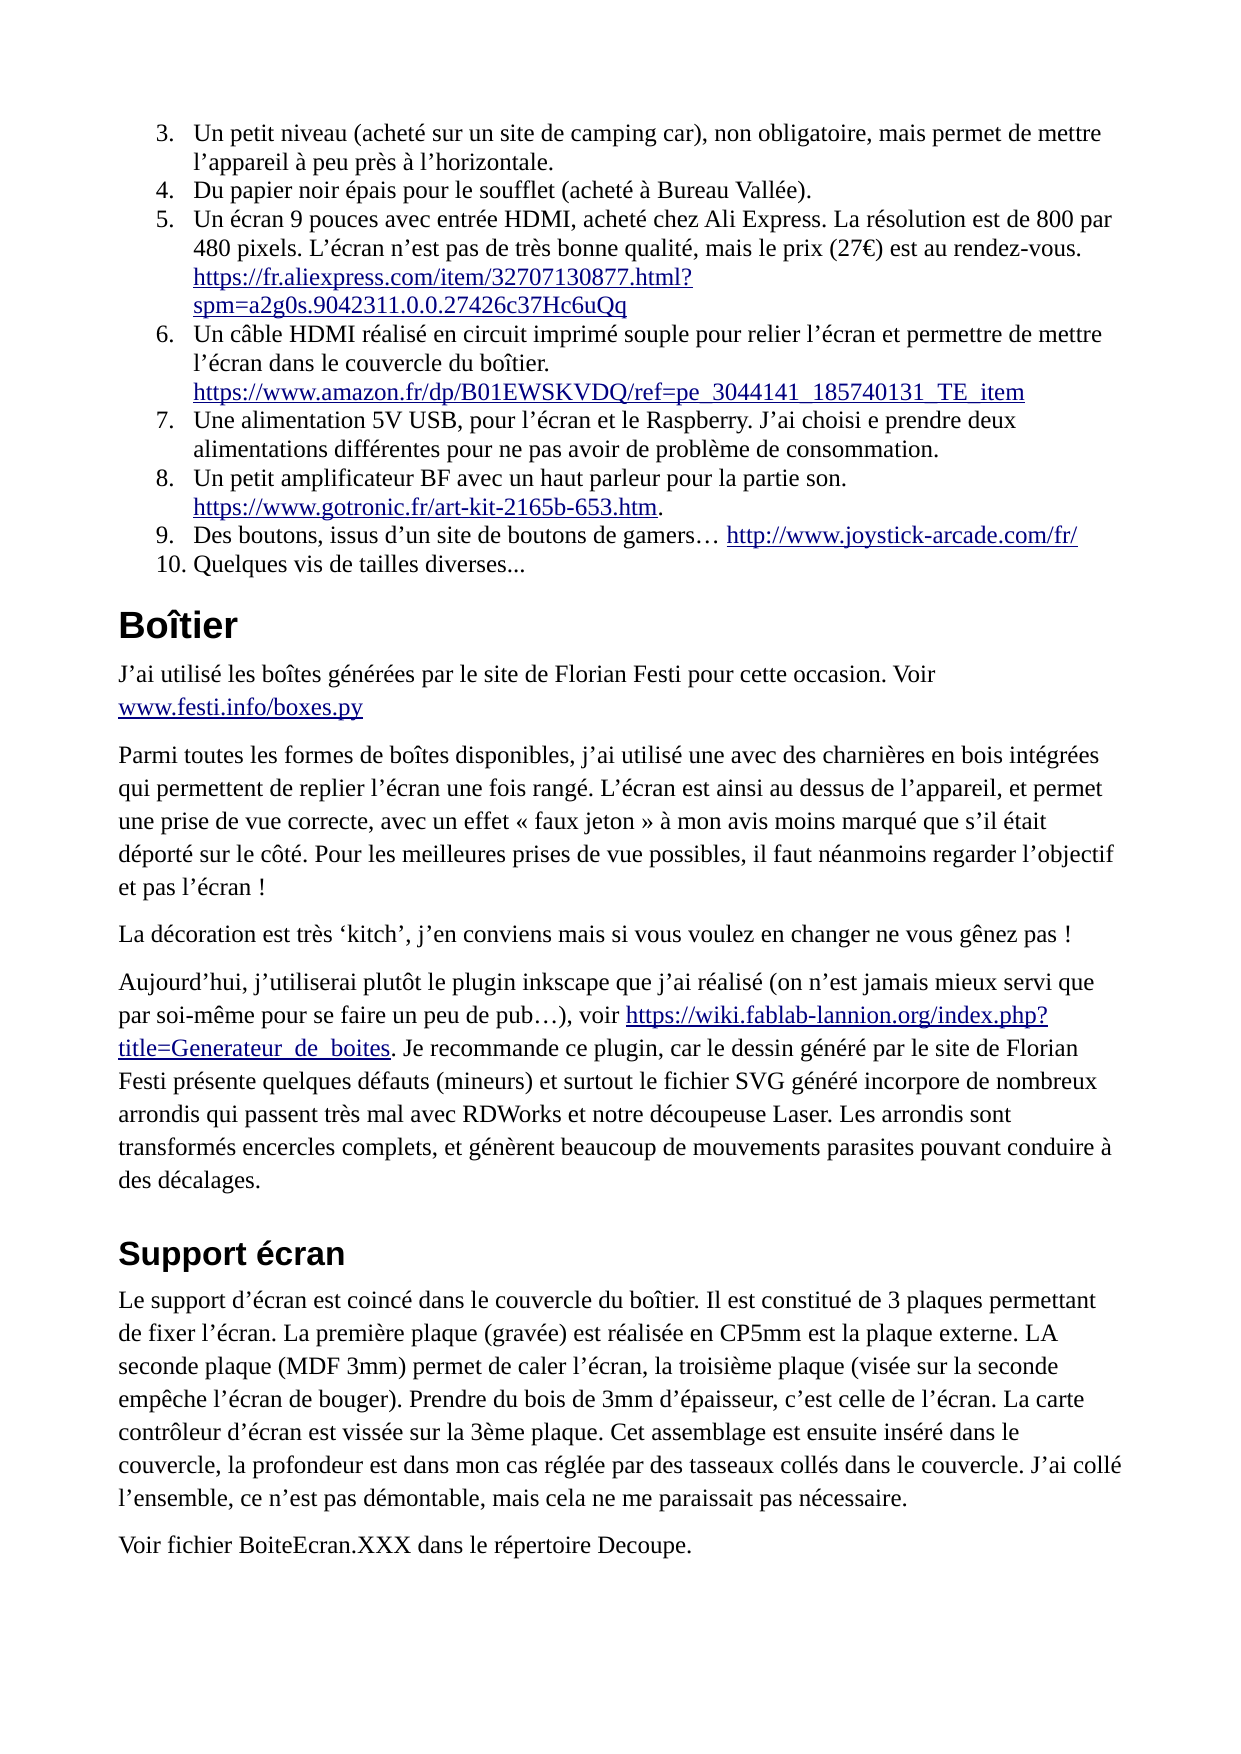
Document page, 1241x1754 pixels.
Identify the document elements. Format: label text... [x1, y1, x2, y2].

list Un petit amplificateur BF avec un haut parleur pour la partie son. https://www.gotronic.fr/art-kit-2165b-653.htm. [156, 463, 1122, 521]
list Du papier noir épais pour le soufflet (acheté à Bureau Vallée). [156, 176, 1122, 204]
subtitle Support écran [118, 1234, 1122, 1272]
list Un petit niveau (acheté sur un site de camping car), non obligatoire, mais permet de mettre l’appareil à peu près à l’horizontale. [156, 118, 1122, 176]
list Un écran 9 pouces avec entrée HDMI, acheté chez Ali Express. La résolution est de 800 par 480 pixels. L’écran n’est pas de très bonne qualité, mais le prix (27€) est au rendez-vous. https://fr.aliexpress.com/item/32707130877.html?spm=a2g0s.9042311.0.0.27426c37Hc6uQq [156, 204, 1122, 319]
text Aujourd’hui, j’utiliserai plutôt le plugin inkscape que j’ai réalisé (on n’est jamais mieux servi que par soi-même pour se faire un peu de pub…), voir https://wiki.fablab-lannion.org/index.php?title=Generateur_de_boites. Je recommande ce plugin, car le dessin généré par le site de Florian Festi présente quelques défauts (mineurs) et surtout le fichier SVG généré incorpore de nombreux arrondis qui passent très mal avec RDWorks et notre découpeuse Laser. Les arrondis sont transformés encercles complets, et génèrent beaucoup de mouvements parasites pouvant conduire à des décalages. [118, 967, 1122, 1194]
list Des boutons, issus d’un site de boutons de gamers… http://www.joystick-arcade.com/fr/ [156, 521, 1122, 549]
list Quelques vis de tailles diverses... [156, 549, 1122, 578]
list Une alimentation 5V USB, pour l’écran et le Raspberry. J’ai choisi e prendre deux alimentations différentes pour ne pas avoir de problème de consommation. [156, 406, 1122, 463]
list Un câble HDMI réalisé en circuit imprimé souple pour relier l’écran et permettre de mettre l’écran dans le couvercle du boîtier. https://www.amazon.fr/dp/B01EWSKVDQ/ref=pe_3044141_185740131_TE_item [156, 319, 1122, 406]
text J’ai utilisé les boîtes générées par le site de Florian Festi pour cette occasion. Voir www.festi.info/boxes.py [118, 659, 1122, 721]
text Voir fichier BoiteEcran.XXX dans le répertoire Decoupe. [118, 1531, 1122, 1559]
text Le support d’écran est coincé dans le couvercle du boîtier. Il est constitué de 3 plaques permettant de fixer l’écran. La première plaque (gravée) est réalisée en CP5mm est la plaque externe. LA seconde plaque (MDF 3mm) permet de caler l’écran, la troisième plaque (visée sur la seconde empêche l’écran de bouger). Prendre du bois de 3mm d’épaisseur, c’est celle de l’écran. La carte contrôleur d’écran est vissée sur la 3ème plaque. Cet assemblage est ensuite inséré dans le couvercle, la profondeur est dans mon cas réglée par des tasseaux collés dans le couvercle. J’ai collé l’ensemble, ce n’est pas démontable, mais cela ne me paraissait pas nécessaire. [118, 1285, 1122, 1512]
subtitle Boîtier [118, 603, 1122, 647]
text La décoration est très ‘kitch’, j’en conviens mais si vous voulez en changer ne vous gênez pas ! [118, 919, 1122, 948]
text Parmi toutes les formes de boîtes disponibles, j’ai utilisé une avec des charnières en bois intégrées qui permettent de replier l’écran une fois rangé. L’écran est ainsi au dessus de l’appareil, et permet une prise de vue correcte, avec un effet « faux jeton » à mon avis moins marqué que s’il était déporté sur le côté. Pour les meilleures prises de vue possibles, il faut néanmoins regarder l’objectif et pas l’écran ! [118, 740, 1122, 901]
